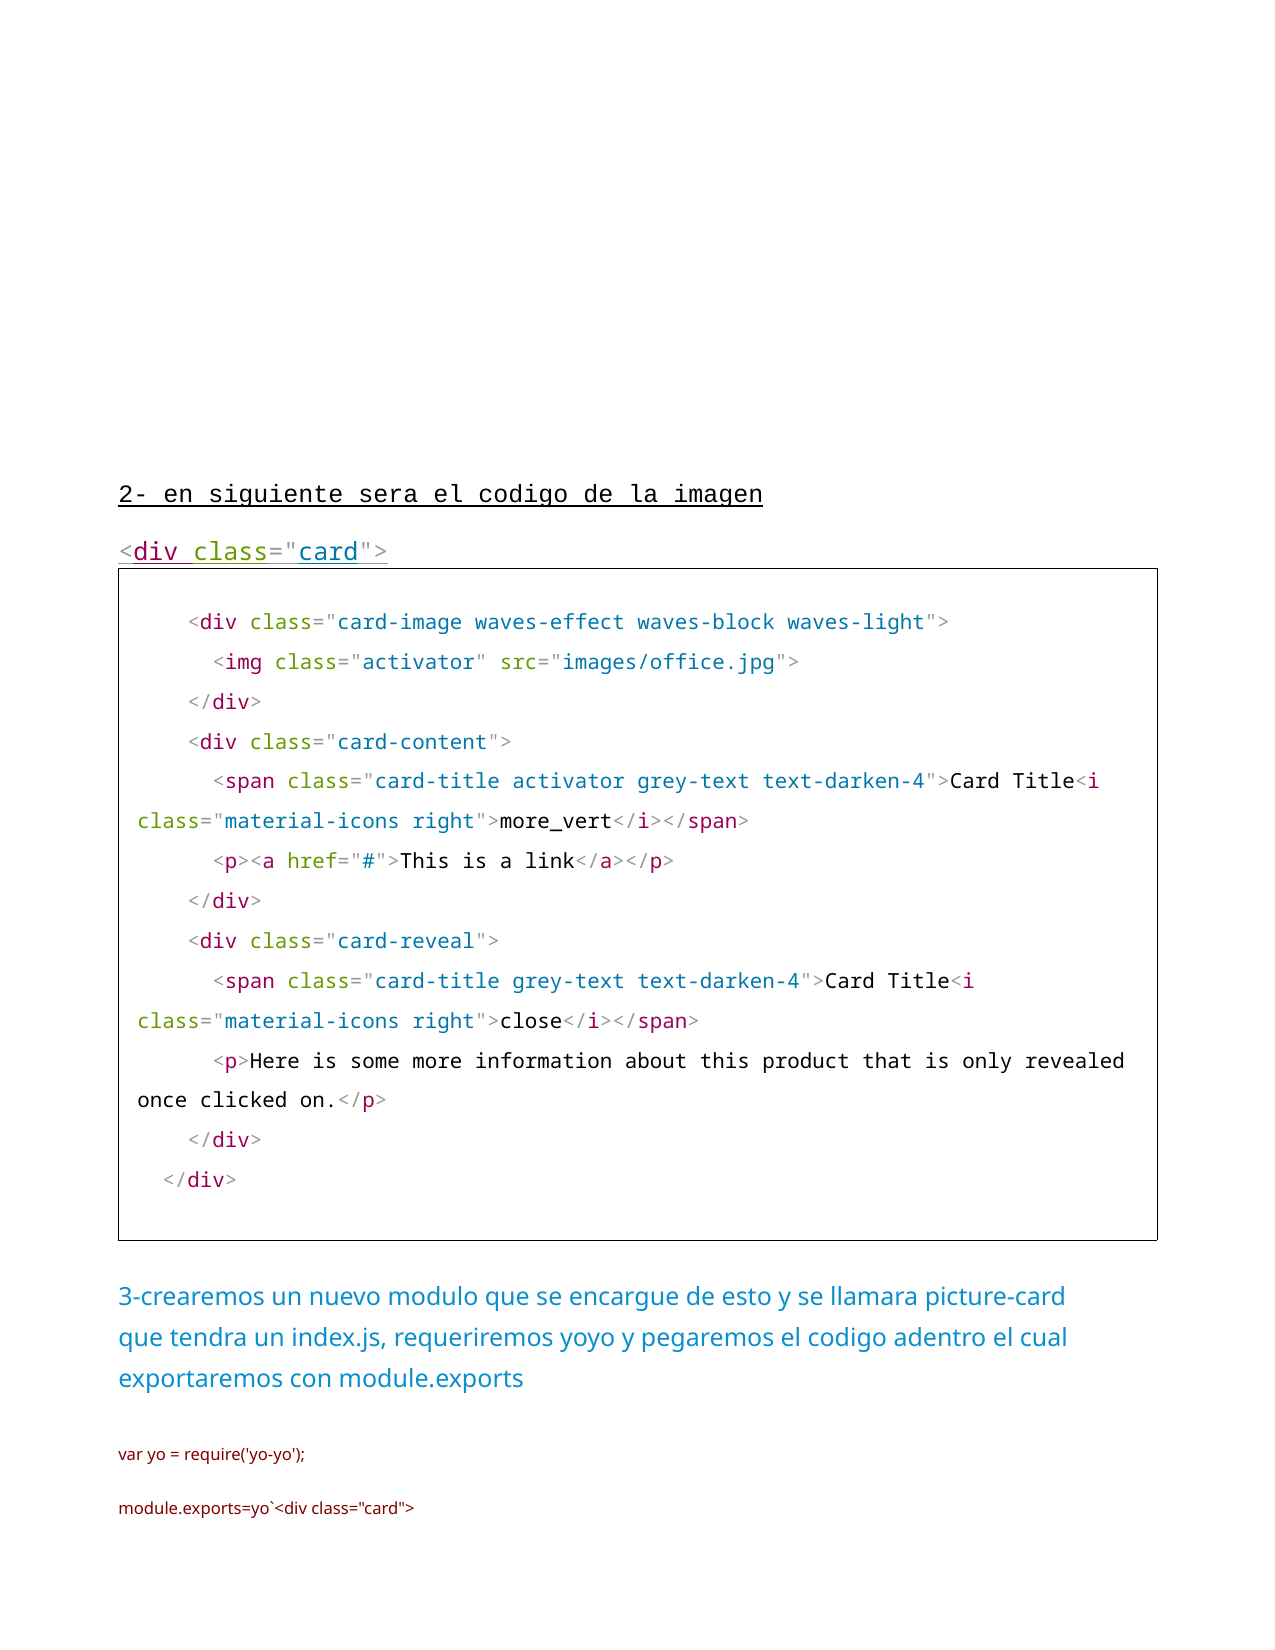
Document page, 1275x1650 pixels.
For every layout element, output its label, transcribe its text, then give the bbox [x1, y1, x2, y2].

text <div class="card-reveal"> [119, 887, 1157, 927]
text <div class="card"> [118, 534, 1157, 568]
text </div> [119, 847, 1157, 887]
text que tendra un index.js, requeriremos yoyo y pegaremos el codigo adentro el cual exportaremos con module.exports [118, 1319, 1157, 1394]
text <div class="card-image waves-effect waves-block waves-light"> [119, 569, 1157, 608]
text <div class="card-content"> [119, 688, 1157, 727]
text <img class="activator" src="images/office.jpg"> [119, 608, 1157, 648]
text 2- en siguiente sera el codigo de la imagen [118, 482, 1157, 510]
text <p><a href="#">This is a link</a></p> [119, 807, 1157, 847]
text var yo = require('yo-yo'); [118, 1442, 1157, 1465]
text <span class="card-title activator grey-text text-darken-4">Card Title<i class="material-icons right">more_vert</i></span> [119, 727, 1157, 807]
text 3-crearemos un nuevo modulo que se encargue de esto y se llamara picture-card [118, 1279, 1157, 1313]
text <span class="card-title grey-text text-darken-4">Card Title<i class="material-icons right">close</i></span> [119, 927, 1157, 1007]
text </div> [119, 648, 1157, 688]
text module.exports=yo`<div class="card"> [118, 1496, 1157, 1519]
text </div> [119, 1126, 1157, 1194]
text </div> [119, 1086, 1157, 1126]
text <p>Here is some more information about this product that is only revealed once clicked on.</p> [119, 1007, 1157, 1086]
